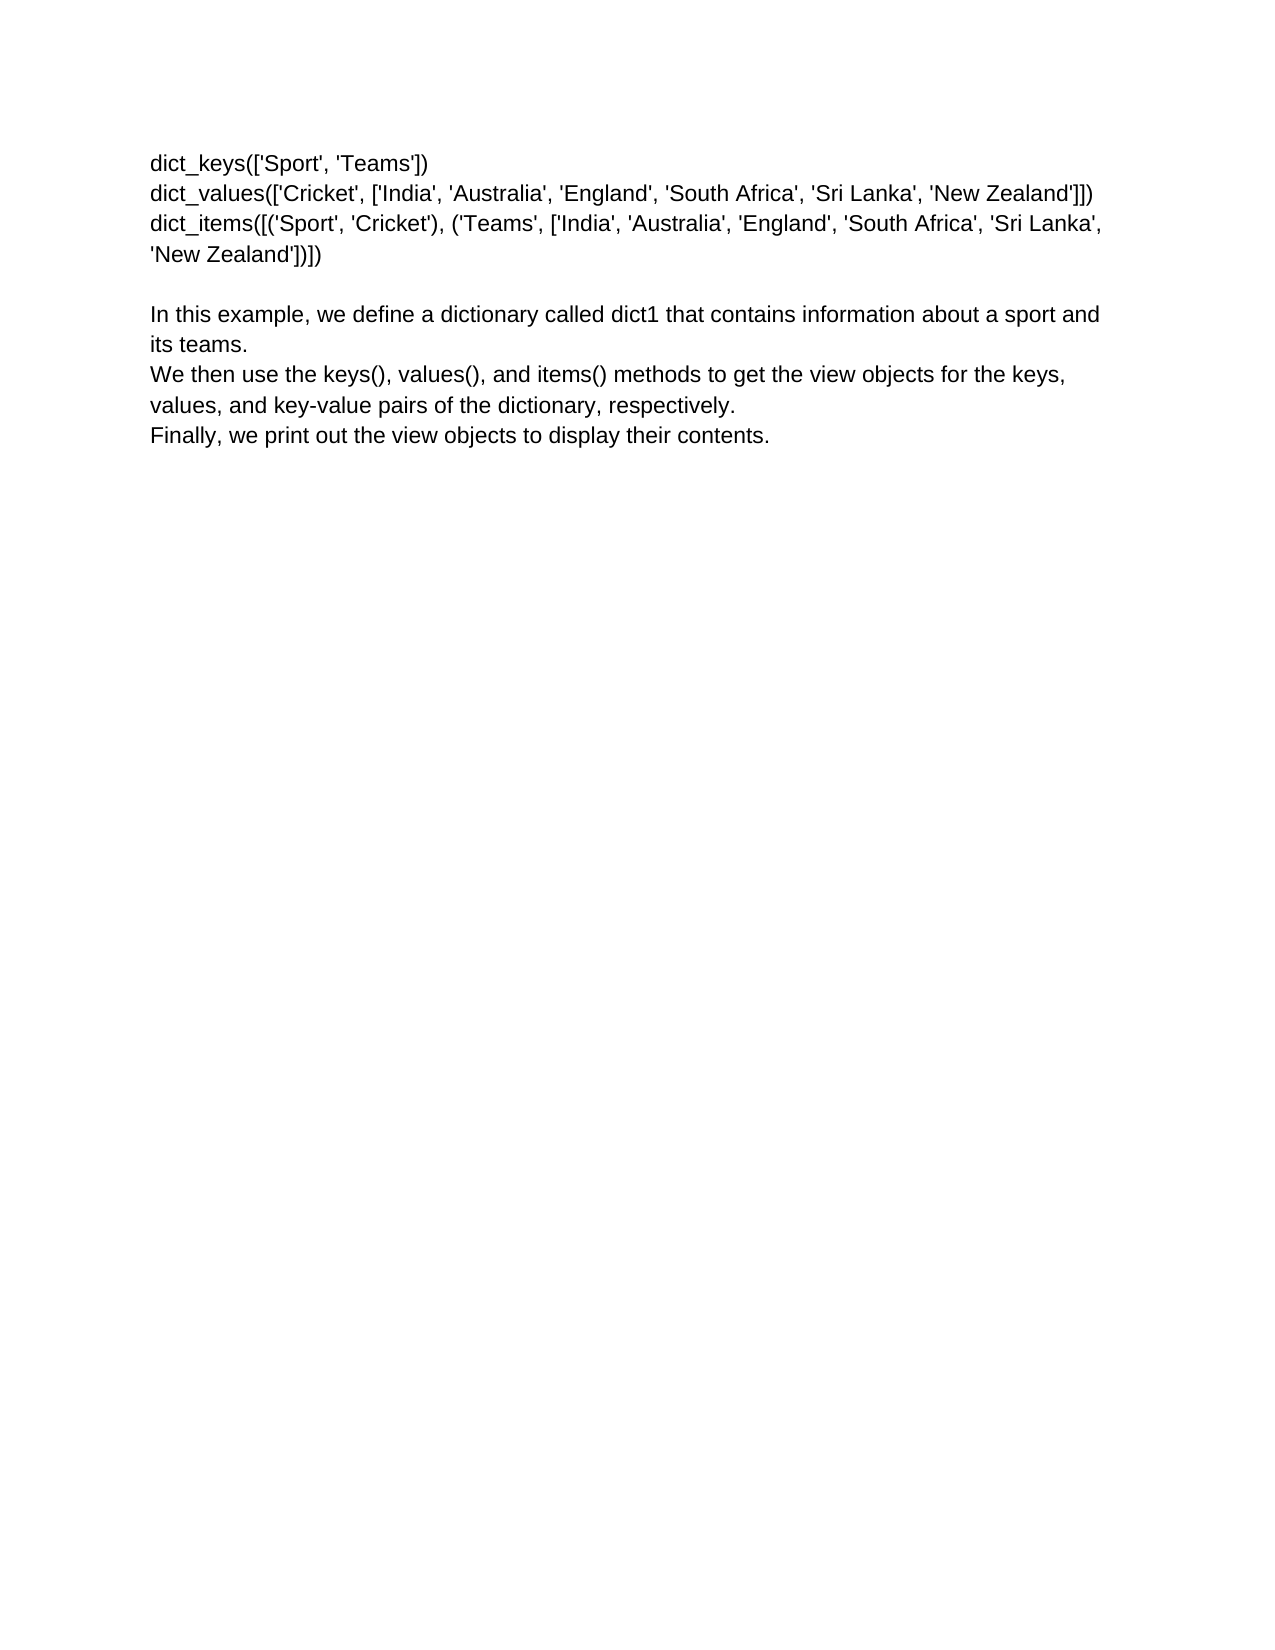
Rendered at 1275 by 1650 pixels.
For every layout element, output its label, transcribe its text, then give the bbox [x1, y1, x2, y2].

text dict_values(['Cricket', ['India', 'Australia', 'England', 'South Africa', 'Sri Lanka', 'New Zealand']]) [150, 180, 1125, 207]
text dict_keys(['Sport', 'Teams']) [150, 150, 1125, 176]
text We then use the keys(), values(), and items() methods to get the view objects for the keys, values, and key-value pairs of the dictionary, respectively. [150, 361, 1125, 418]
text Finally, we print out the view objects to display their contents. [150, 422, 1125, 448]
text In this example, we define a dictionary called dict1 that contains information about a sport and its teams. [150, 301, 1125, 358]
text dict_items([('Sport', 'Cricket'), ('Teams', ['India', 'Australia', 'England', 'South Africa', 'Sri Lanka', 'New Zealand'])]) [150, 210, 1125, 267]
